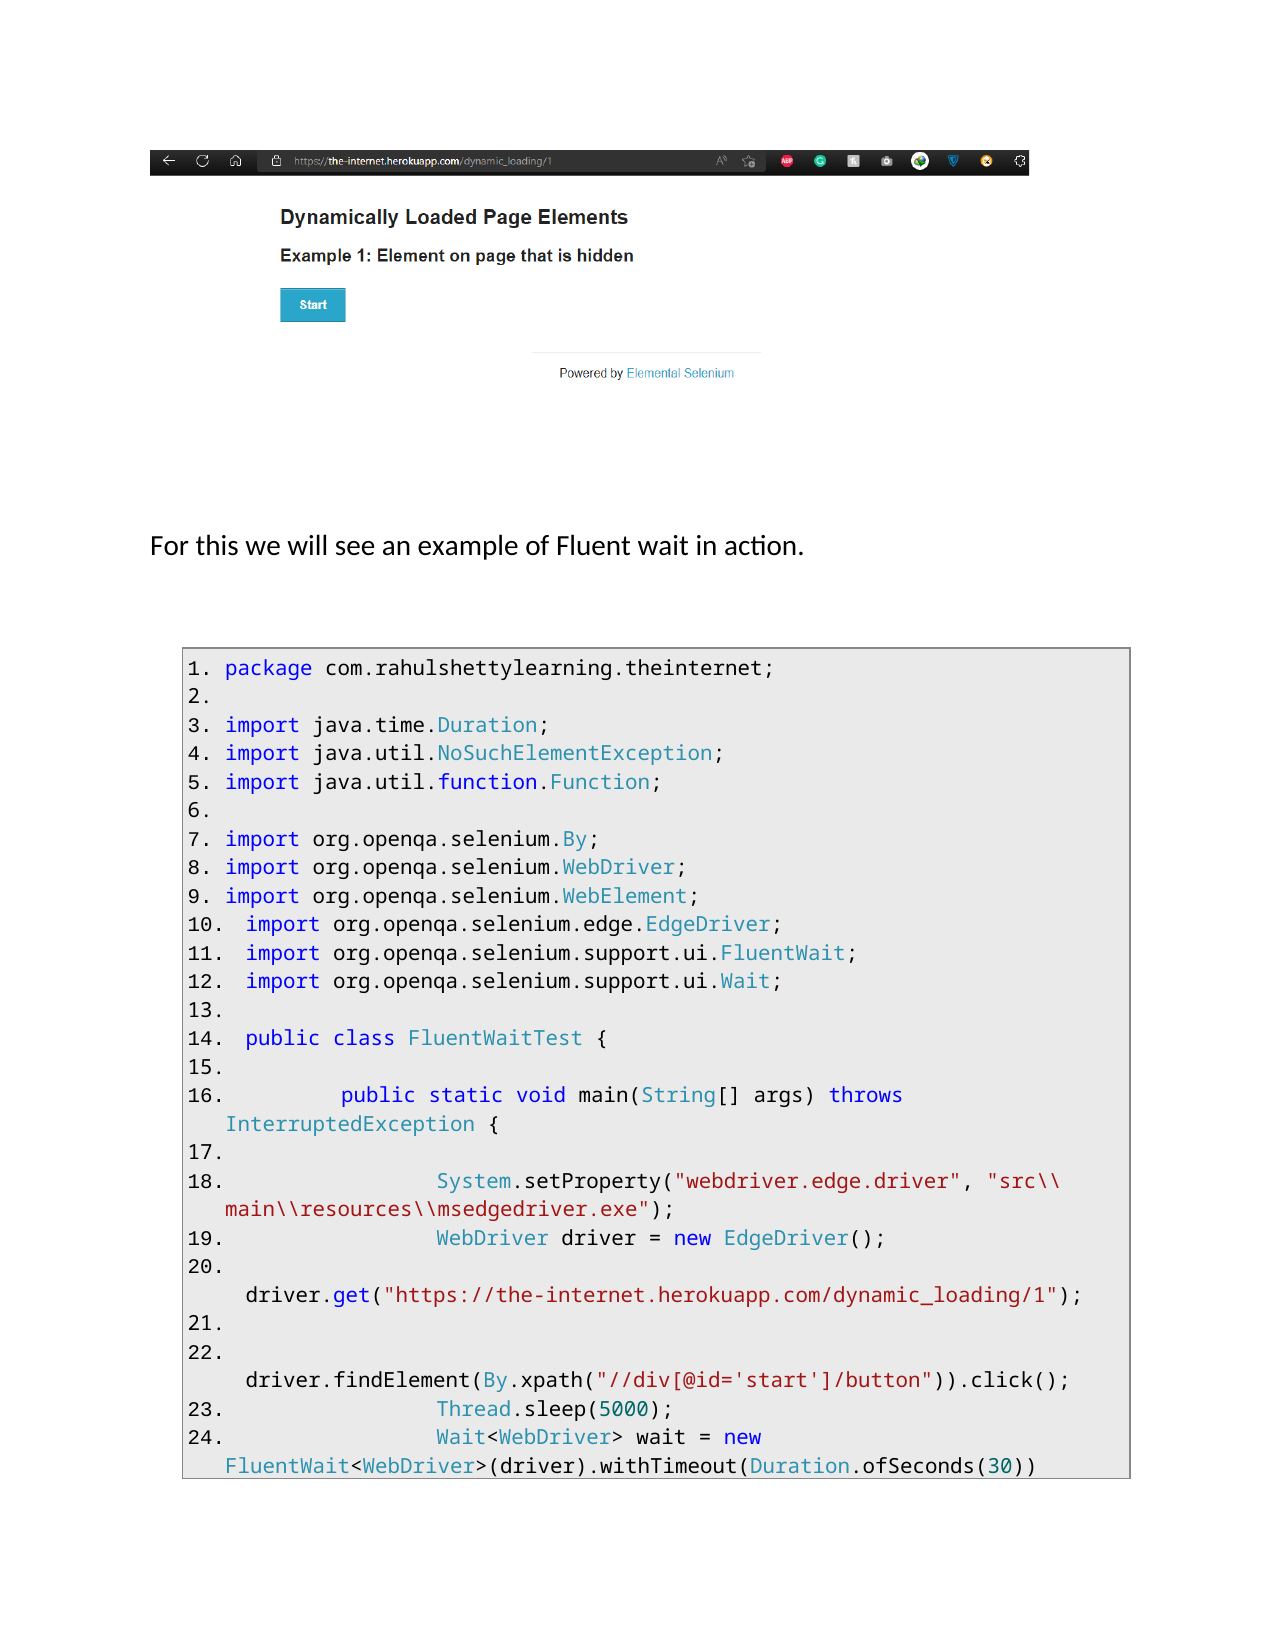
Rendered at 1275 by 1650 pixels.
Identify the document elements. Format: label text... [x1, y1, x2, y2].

list driver.get("https://the-internet.herokuapp.com/dynamic_loading/1"); [183, 1246, 1129, 1303]
list driver.findElement(By.xpath("//div[@id='start']/button")).click(); [183, 1331, 1129, 1388]
list package com.rahulshettylearning.theinternet; [183, 649, 1129, 676]
text For this we will see an example of Fluent wait in action. [150, 527, 1125, 562]
list Thread.sleep(5000); [183, 1388, 1129, 1417]
picture [150, 150, 1030, 502]
list import org.openqa.selenium.edge.EdgeDriver; [183, 904, 1129, 932]
list public static void main(String[] args) throws InterruptedException { [183, 1075, 1129, 1132]
list WebDriver driver = new EdgeDriver(); [183, 1217, 1129, 1246]
list import org.openqa.selenium.By; [183, 818, 1129, 847]
list import org.openqa.selenium.WebDriver; [183, 847, 1129, 875]
list import java.util.NoSuchElementException; [183, 732, 1129, 761]
list import org.openqa.selenium.WebElement; [183, 875, 1129, 904]
list public class FluentWaitTest { [183, 1018, 1129, 1046]
list System.setProperty("webdriver.edge.driver", "src\\main\\resources\\msedgedriver.exe"); [183, 1160, 1129, 1217]
list import org.openqa.selenium.support.ui.FluentWait; [183, 932, 1129, 961]
list import java.util.function.Function; [183, 761, 1129, 789]
list import org.openqa.selenium.support.ui.Wait; [183, 961, 1129, 989]
list Wait<WebDriver> wait = new FluentWait<WebDriver>(driver).withTimeout(Duration.ofSeconds(30)) [183, 1417, 1129, 1478]
list import java.time.Duration; [183, 704, 1129, 732]
